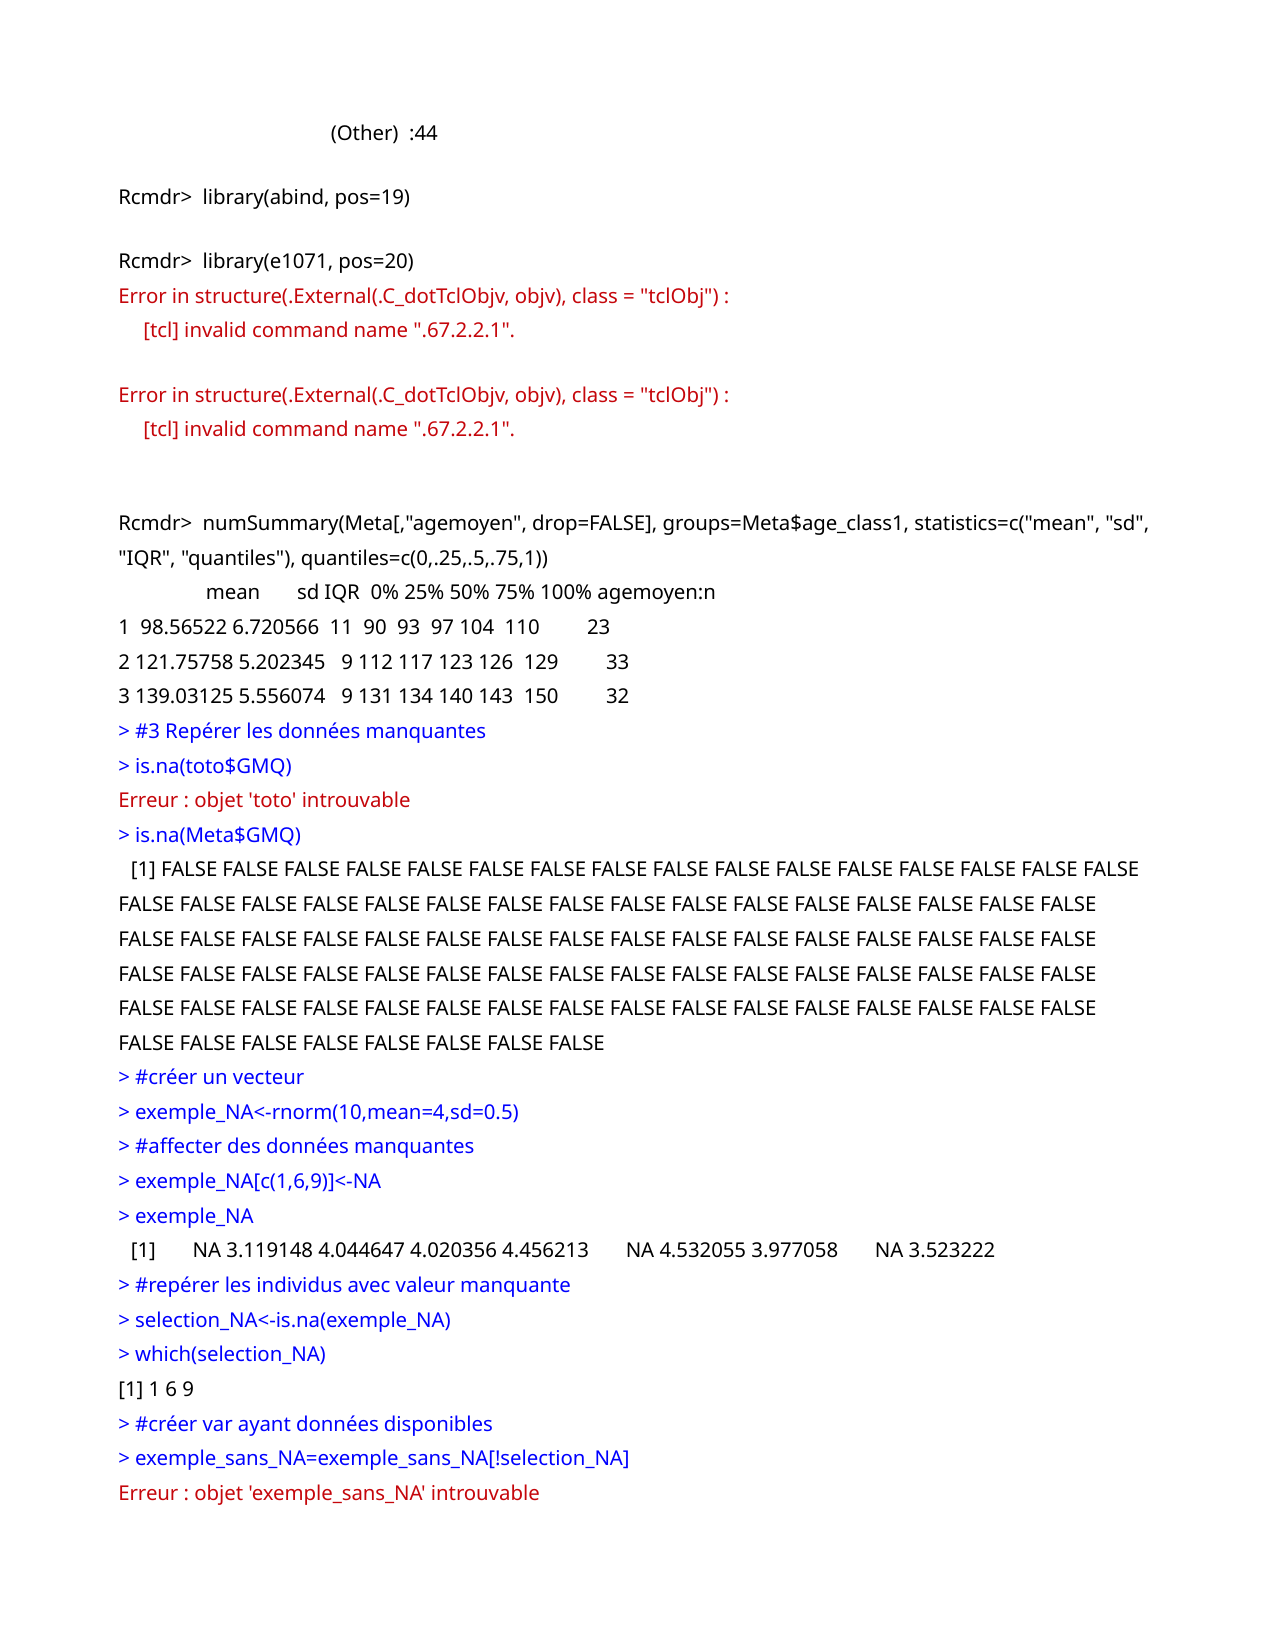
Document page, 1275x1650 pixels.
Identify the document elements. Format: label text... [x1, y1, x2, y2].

text > is.na(toto$GMQ) [118, 751, 1157, 779]
text > which(selection_NA) [118, 1340, 1157, 1368]
text > exemple_sans_NA=exemple_sans_NA[!selection_NA] [118, 1444, 1157, 1471]
text [tcl] invalid command name ".67.2.2.1". [118, 415, 1157, 443]
text > #affecter des données manquantes [118, 1132, 1157, 1160]
text (Other) :44 [118, 118, 1157, 146]
text Error in structure(.External(.C_dotTclObjv, objv), class = "tclObj") : [118, 281, 1157, 309]
text > is.na(Meta$GMQ) [118, 821, 1157, 848]
text 2 121.75758 5.202345 9 112 117 123 126 129 33 [118, 648, 1157, 675]
text > #repérer les individus avec valeur manquante [118, 1271, 1157, 1298]
text Rcmdr> numSummary(Meta[,"agemoyen", drop=FALSE], groups=Meta$age_class1, statistics=c("mean", "sd", "IQR", "quantiles"), quantiles=c(0,.25,.5,.75,1)) [118, 509, 1157, 571]
text > #3 Repérer les données manquantes [118, 717, 1157, 744]
text > exemple_NA<-rnorm(10,mean=4,sd=0.5) [118, 1097, 1157, 1125]
text > #créer var ayant données disponibles [118, 1409, 1157, 1437]
text Erreur : objet 'exemple_sans_NA' introuvable [118, 1478, 1157, 1506]
text > exemple_NA[c(1,6,9)]<-NA [118, 1167, 1157, 1194]
text [1] NA 3.119148 4.044647 4.020356 4.456213 NA 4.532055 3.977058 NA 3.523222 [118, 1236, 1157, 1264]
text mean sd IQR 0% 25% 50% 75% 100% agemoyen:n [118, 578, 1157, 606]
text > exemple_NA [118, 1201, 1157, 1229]
text > #créer un vecteur [118, 1063, 1157, 1091]
text [1] FALSE FALSE FALSE FALSE FALSE FALSE FALSE FALSE FALSE FALSE FALSE FALSE FALSE FALSE FALSE FALSE FALSE FALSE FALSE FALSE FALSE FALSE FALSE FALSE FALSE FALSE FALSE FALSE FALSE FALSE FALSE FALSE FALSE FALSE FALSE FALSE FALSE FALSE FALSE FALSE FALSE FALSE FALSE FALSE FALSE FALSE FALSE FALSE FALSE FALSE FALSE FALSE FALSE FALSE FALSE FALSE FALSE FALSE FALSE FALSE FALSE FALSE FALSE FALSE FALSE FALSE FALSE FALSE FALSE FALSE FALSE FALSE FALSE FALSE FALSE FALSE FALSE FALSE FALSE FALSE FALSE FALSE FALSE FALSE FALSE FALSE FALSE FALSE [118, 855, 1157, 1056]
text Error in structure(.External(.C_dotTclObjv, objv), class = "tclObj") : [118, 380, 1157, 408]
text 1 98.56522 6.720566 11 90 93 97 104 110 23 [118, 613, 1157, 641]
text [tcl] invalid command name ".67.2.2.1". [118, 316, 1157, 344]
text Rcmdr> library(abind, pos=19) [118, 183, 1157, 210]
text Erreur : objet 'toto' introuvable [118, 786, 1157, 814]
text > selection_NA<-is.na(exemple_NA) [118, 1305, 1157, 1333]
text 3 139.03125 5.556074 9 131 134 140 143 150 32 [118, 682, 1157, 710]
text Rcmdr> library(e1071, pos=20) [118, 247, 1157, 274]
text [1] 1 6 9 [118, 1374, 1157, 1402]
